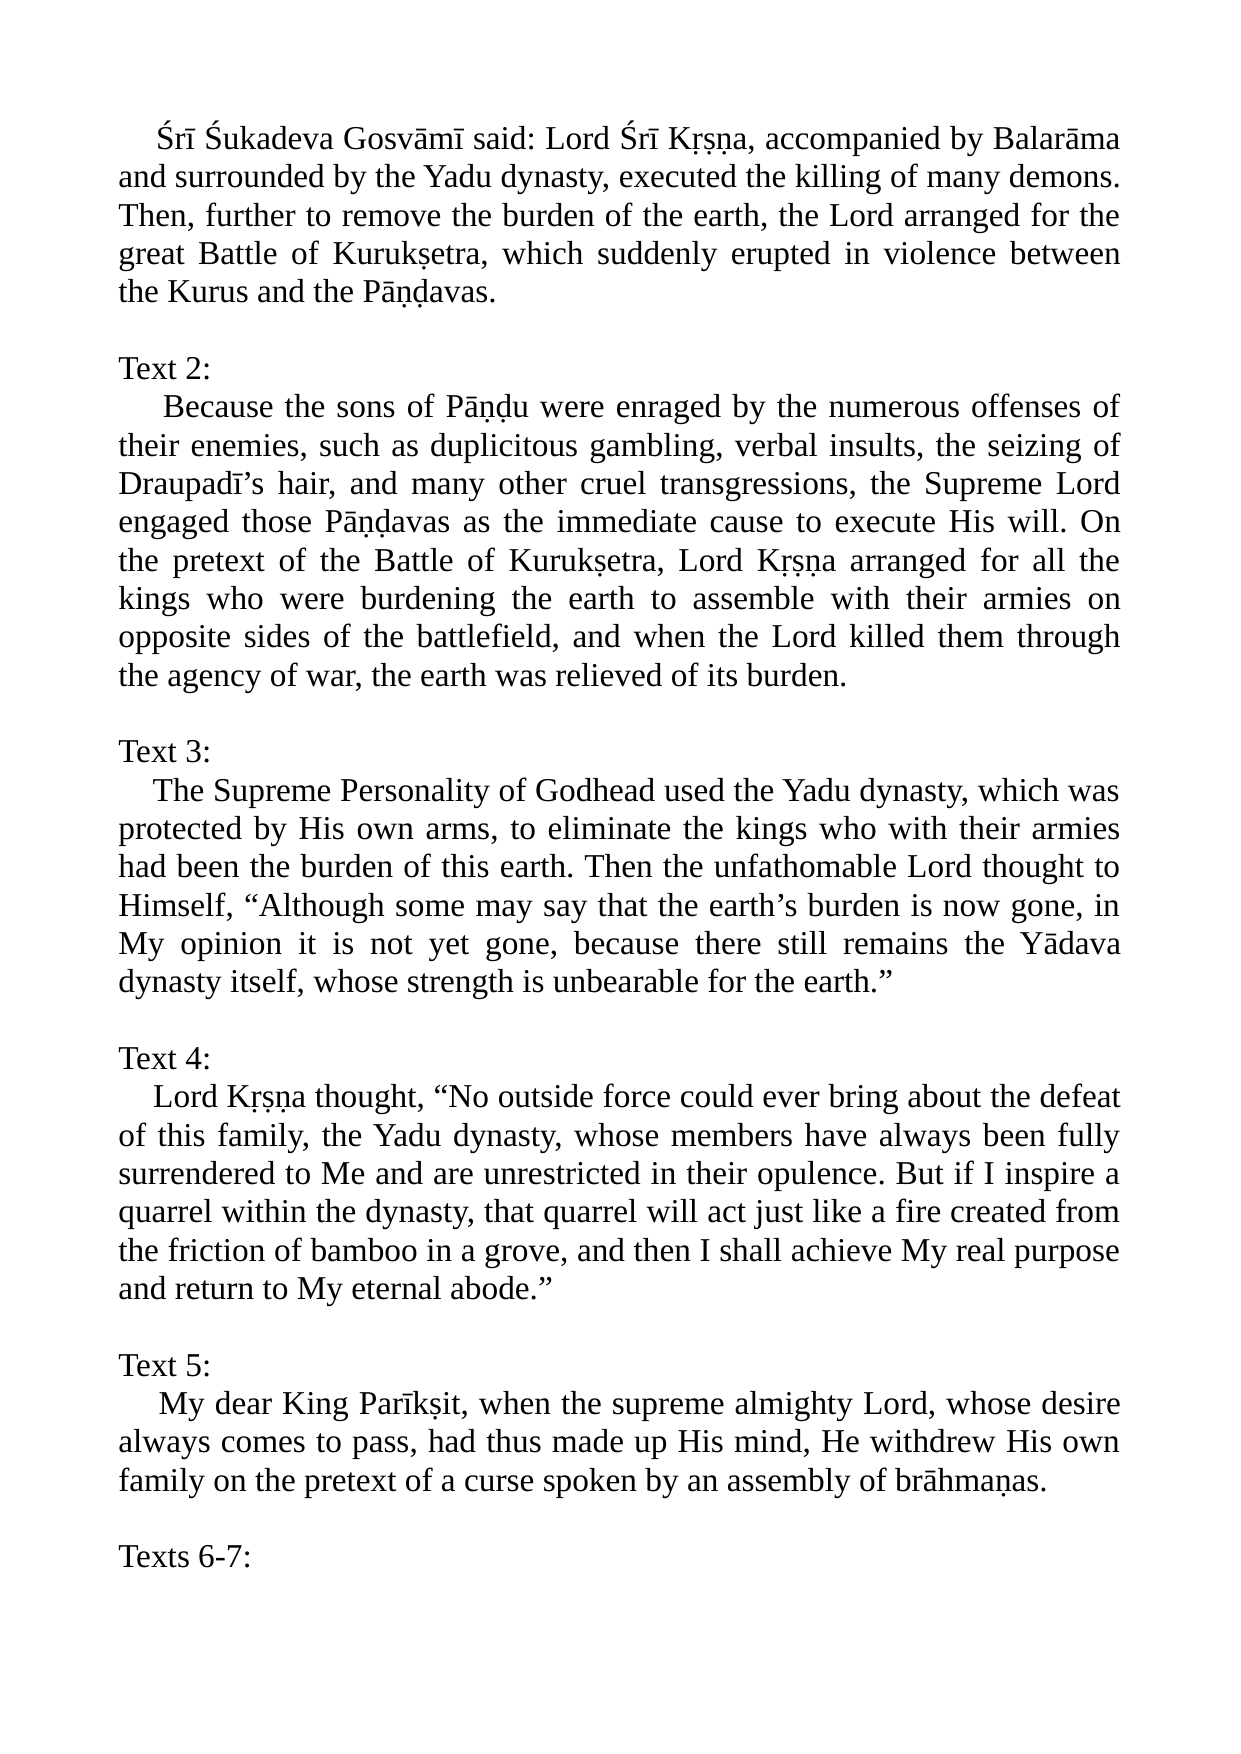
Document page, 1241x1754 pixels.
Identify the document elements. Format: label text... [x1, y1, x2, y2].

text Text 2: [118, 348, 1122, 386]
text The Supreme Personality of Godhead used the Yadu dynasty, which was protected by His own arms, to eliminate the kings who with their armies had been the burden of this earth. Then the unfathomable Lord thought to Himself, “Although some may say that the earth’s burden is now gone, in My opinion it is not yet gone, because there still remains the Yādava dynasty itself, whose strength is unbearable for the earth.” [118, 770, 1122, 1000]
text My dear King Parīkṣit, when the supreme almighty Lord, whose desire always comes to pass, had thus made up His mind, He withdrew His own family on the pretext of a curse spoken by an assembly of brāhmaṇas. [118, 1383, 1122, 1498]
text Śrī Śukadeva Gosvāmī said: Lord Śrī Kṛṣṇa, accompanied by Balarāma and surrounded by the Yadu dynasty, executed the killing of many demons. Then, further to remove the burden of the earth, the Lord arranged for the great Battle of Kurukṣetra, which suddenly erupted in violence between the Kurus and the Pāṇḍavas. [118, 118, 1122, 310]
text Lord Kṛṣṇa thought, “No outside force could ever bring about the defeat of this family, the Yadu dynasty, whose members have always been fully surrendered to Me and are unrestricted in their opulence. But if I inspire a quarrel within the dynasty, that quarrel will act just like a fire created from the friction of bamboo in a grove, and then I shall achieve My real purpose and return to My eternal abode.” [118, 1076, 1122, 1306]
text Because the sons of Pāṇḍu were enraged by the numerous offenses of their enemies, such as duplicitous gambling, verbal insults, the seizing of Draupadī’s hair, and many other cruel transgressions, the Supreme Lord engaged those Pāṇḍavas as the immediate cause to execute His will. On the pretext of the Battle of Kurukṣetra, Lord Kṛṣṇa arranged for all the kings who were burdening the earth to assemble with their armies on opposite sides of the battlefield, and when the Lord killed them through the agency of war, the earth was relieved of its burden. [118, 386, 1122, 693]
text Text 3: [118, 731, 1122, 770]
text Texts 6-7: [118, 1536, 1122, 1575]
text Text 5: [118, 1345, 1122, 1383]
text Text 4: [118, 1038, 1122, 1076]
